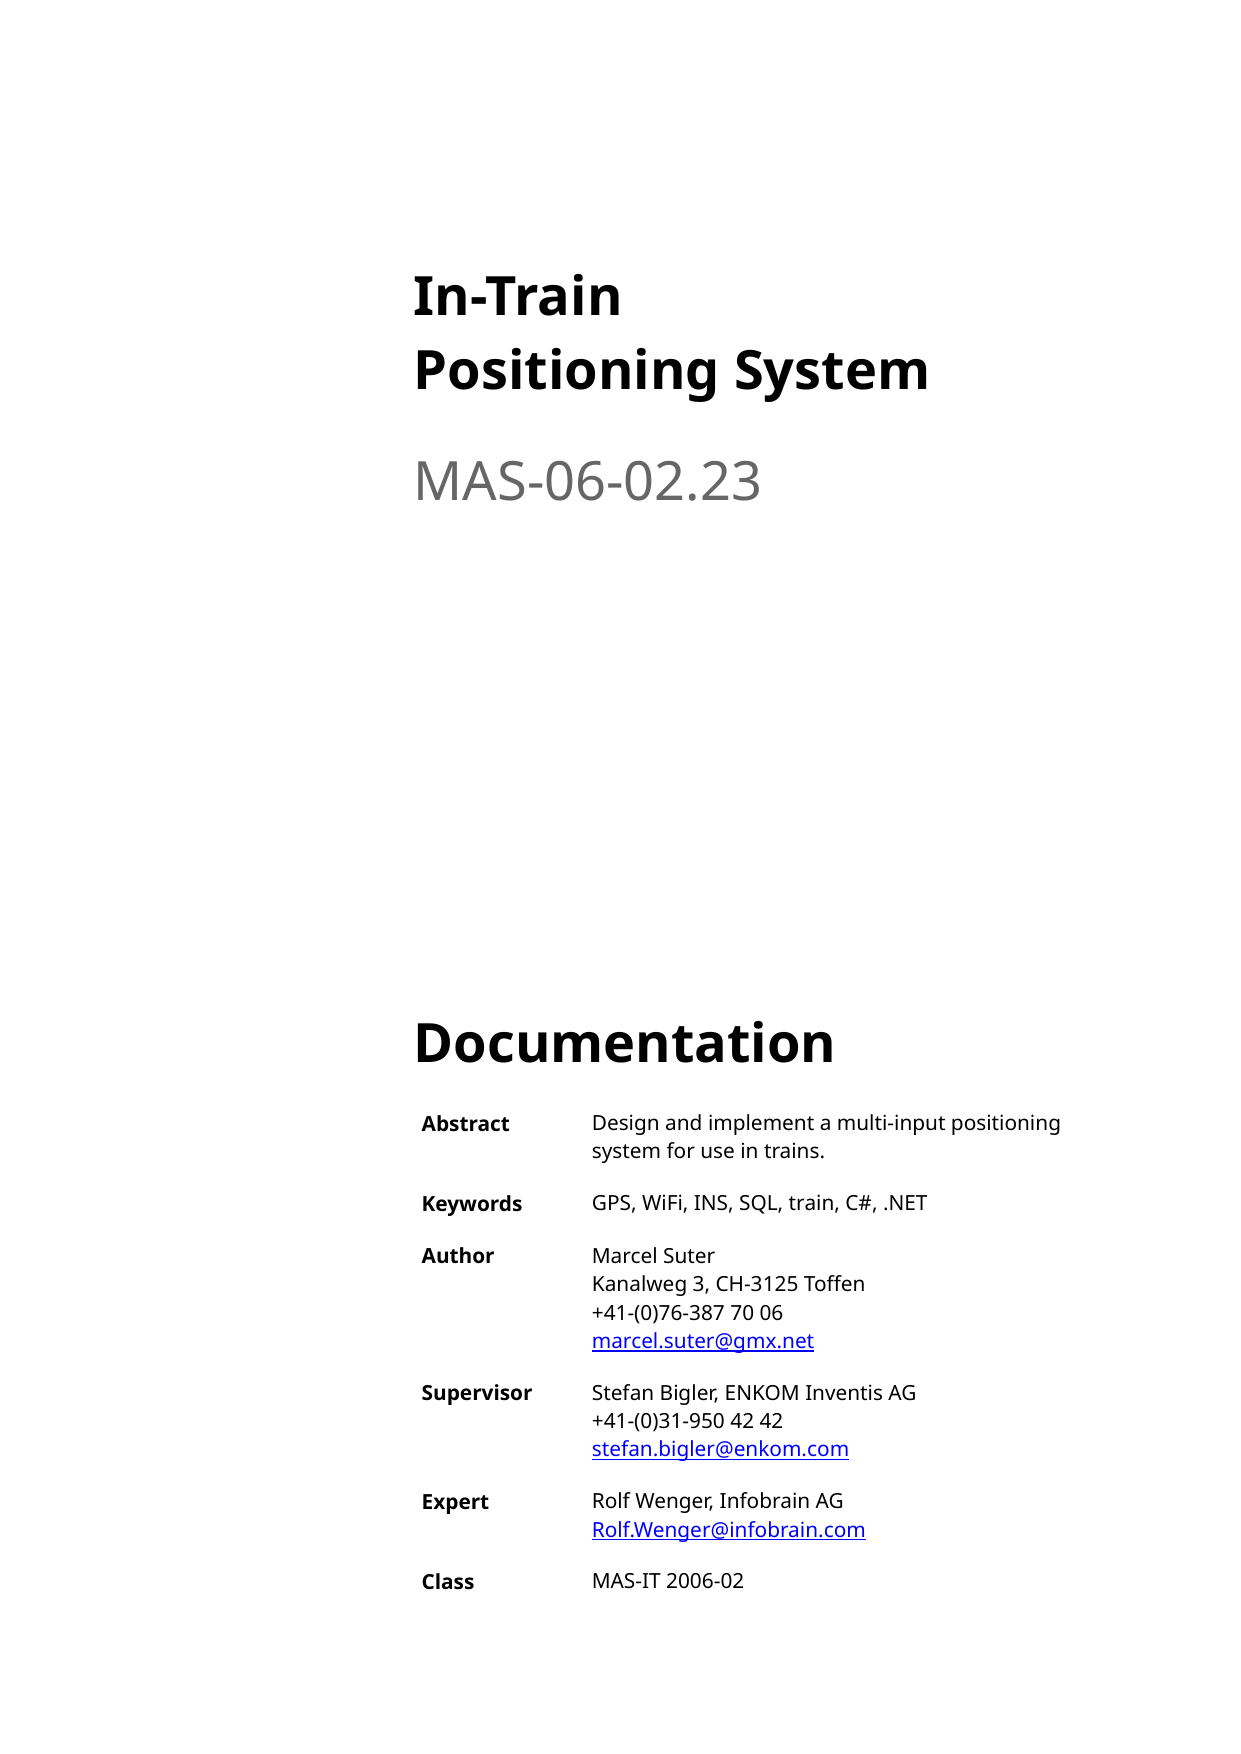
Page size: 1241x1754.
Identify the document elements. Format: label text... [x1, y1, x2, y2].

table_header Design and implement a multi-input positioning system for use in trains. [586, 1091, 1123, 1171]
table_cell Author [416, 1223, 586, 1360]
table_cell GPS, WiFi, INS, SQL, train, C#, .NET [586, 1171, 1123, 1223]
table_cell Rolf Wenger, Infobrain AG Rolf.Wenger@infobrain.com [586, 1469, 1123, 1549]
table_cell MAS-IT 2006-02 [586, 1549, 1123, 1601]
table_cell Keywords [416, 1171, 586, 1223]
title MAS-06-02.23 [413, 443, 1122, 517]
table_cell Stefan Bigler, ENKOM Inventis AG +41-(0)31-950 42 42 stefan.bigler@enkom.com [586, 1360, 1123, 1469]
title In-Train Positioning System [413, 258, 1122, 405]
table_header Abstract [416, 1091, 586, 1171]
table_cell Expert [416, 1469, 586, 1549]
title Documentation [413, 1004, 1122, 1078]
table_cell Class [416, 1549, 586, 1601]
table_cell Supervisor [416, 1360, 586, 1469]
table_cell Marcel Suter Kanalweg 3, CH-3125 Toffen +41-(0)76-387 70 06 marcel.suter@gmx.net [586, 1223, 1123, 1360]
